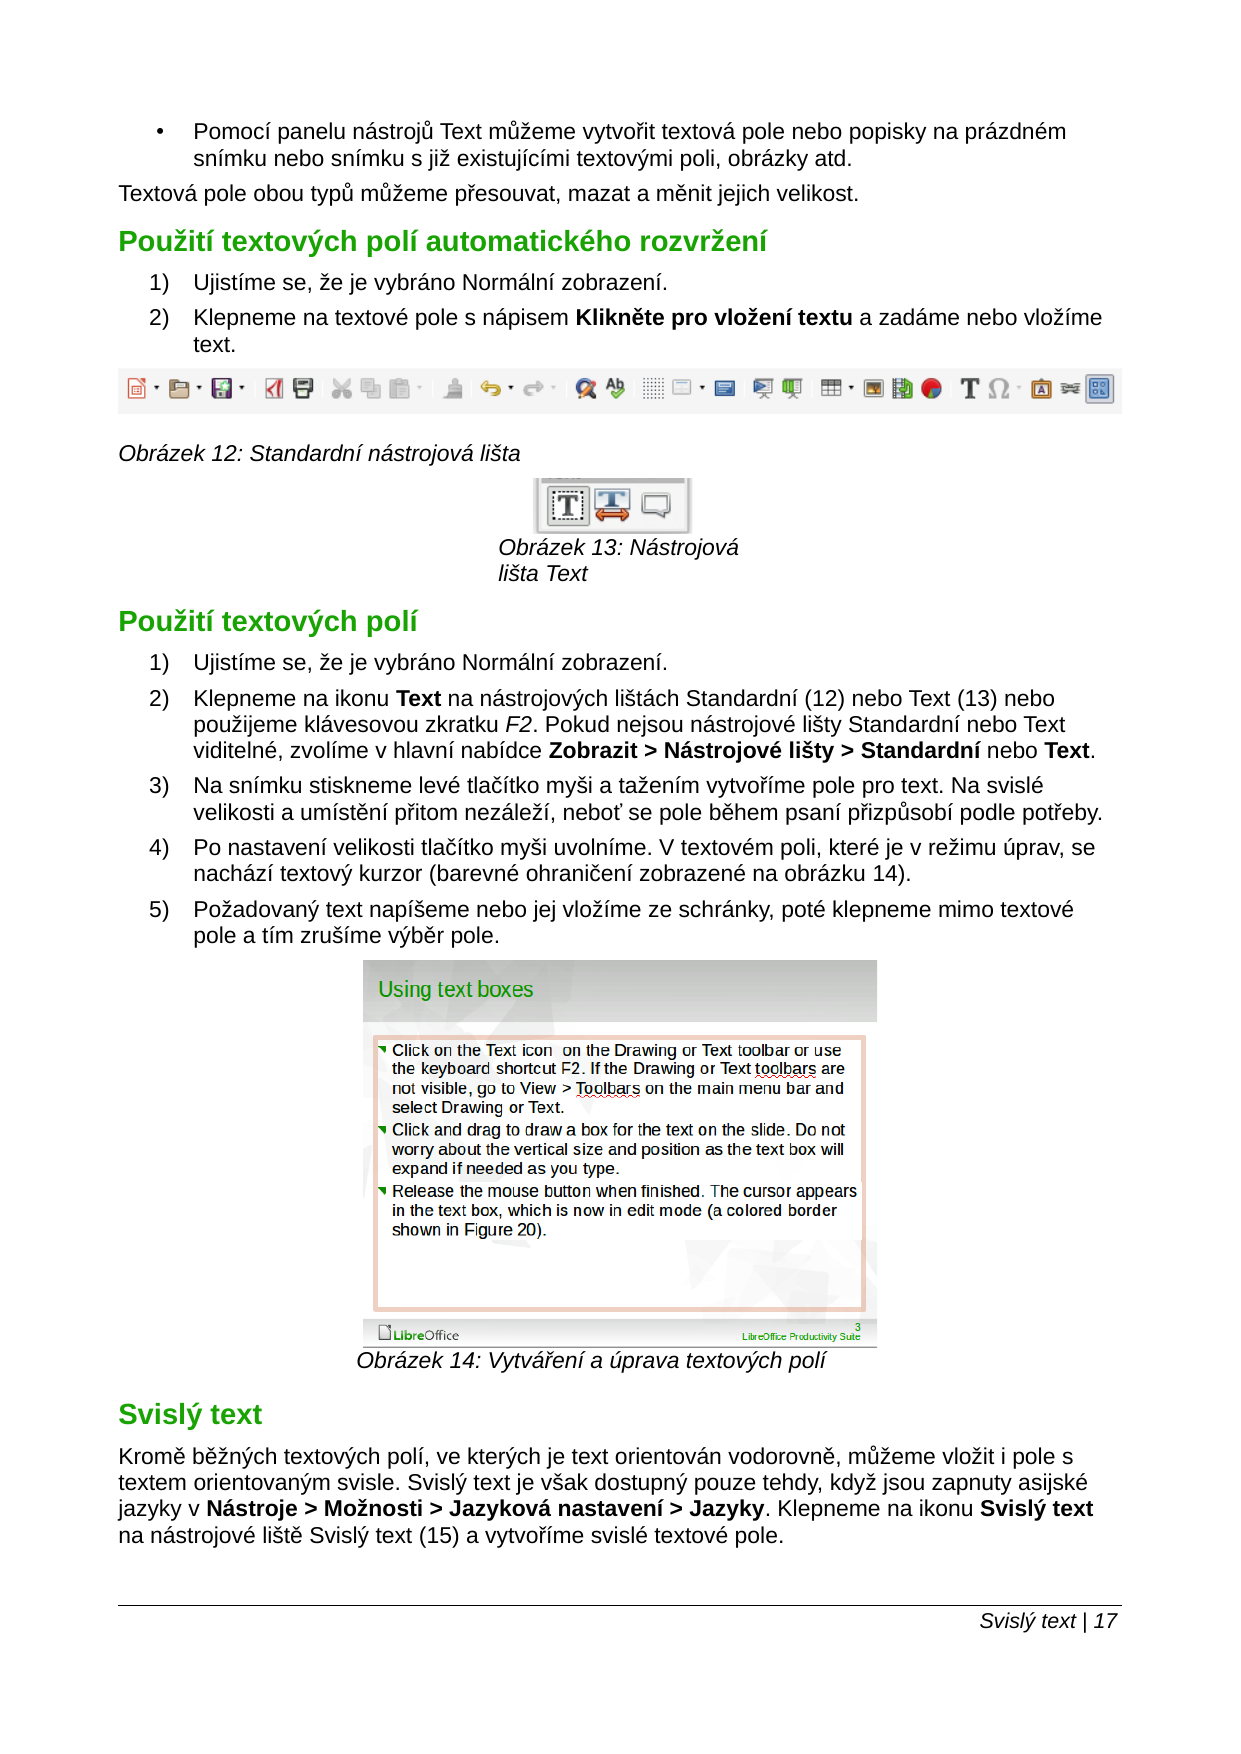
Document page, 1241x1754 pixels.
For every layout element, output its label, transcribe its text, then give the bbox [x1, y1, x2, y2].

subtitle Použití textových polí automatického rozvržení [118, 224, 1122, 257]
list Po nastavení velikosti tlačítko myši uvolníme. V textovém poli, které je v režimu úprav, se nachází textový kurzor (barevné ohraničení zobrazené na obrázku 14). [169, 834, 1122, 887]
text Kromě běžných textových polí, ve kterých je text orientován vodorovně, můžeme vložit i pole s textem orientovaným svisle. Svislý text je však dostupný pouze tehdy, když jsou zapnuty asijské jazyky v Nástroje > Možnosti > Jazyková nastavení > Jazyky. Klepneme na ikonu Svislý text na nástrojové liště Svislý text (15) a vytvoříme svislé textové pole. [118, 1443, 1122, 1548]
list Klepneme na ikonu Text na nástrojových lištách Standardní (12) nebo Text (13) nebo použijeme klávesovou zkratku F2. Pokud nejsou nástrojové lišty Standardní nebo Text viditelné, zvolíme v hlavní nabídce Zobrazit > Nástrojové lišty > Standardní nebo Text. [169, 684, 1122, 763]
picture [363, 960, 878, 1348]
list Ujistíme se, že je vybráno Normální zobrazení. [169, 649, 1122, 676]
subtitle Svislý text [118, 1397, 1122, 1431]
list Klepneme na textové pole s nápisem Klikněte pro vložení textu a zadáme nebo vložíme text. [169, 304, 1122, 357]
picture [118, 368, 1123, 414]
list Požadovaný text napíšeme nebo jej vložíme ze schránky, poté klepneme mimo textové pole a tím zrušíme výběr pole. [169, 896, 1122, 948]
text Obrázek 14: Vytváření a úprava textových polí [356, 960, 884, 1374]
subtitle Použití textových polí [118, 604, 1122, 637]
text Obrázek 13: Nástrojová lišta Text [498, 478, 742, 586]
picture [532, 478, 693, 534]
text Obrázek 12: Standardní nástrojová lišta [118, 414, 1122, 467]
text Textová pole obou typů můžeme přesouvat, mazat a měnit jejich velikost. [118, 180, 1122, 206]
list Ujistíme se, že je vybráno Normální zobrazení. [169, 269, 1122, 295]
list Na snímku stiskneme levé tlačítko myši a tažením vytvoříme pole pro text. Na svislé velikosti a umístění přitom nezáleží, neboť se pole během psaní přizpůsobí podle potřeby. [169, 772, 1122, 825]
list Pomocí panelu nástrojů Text můžeme vytvořit textová pole nebo popisky na prázdném snímku nebo snímku s již existujícími textovými poli, obrázky atd. [156, 118, 1122, 171]
